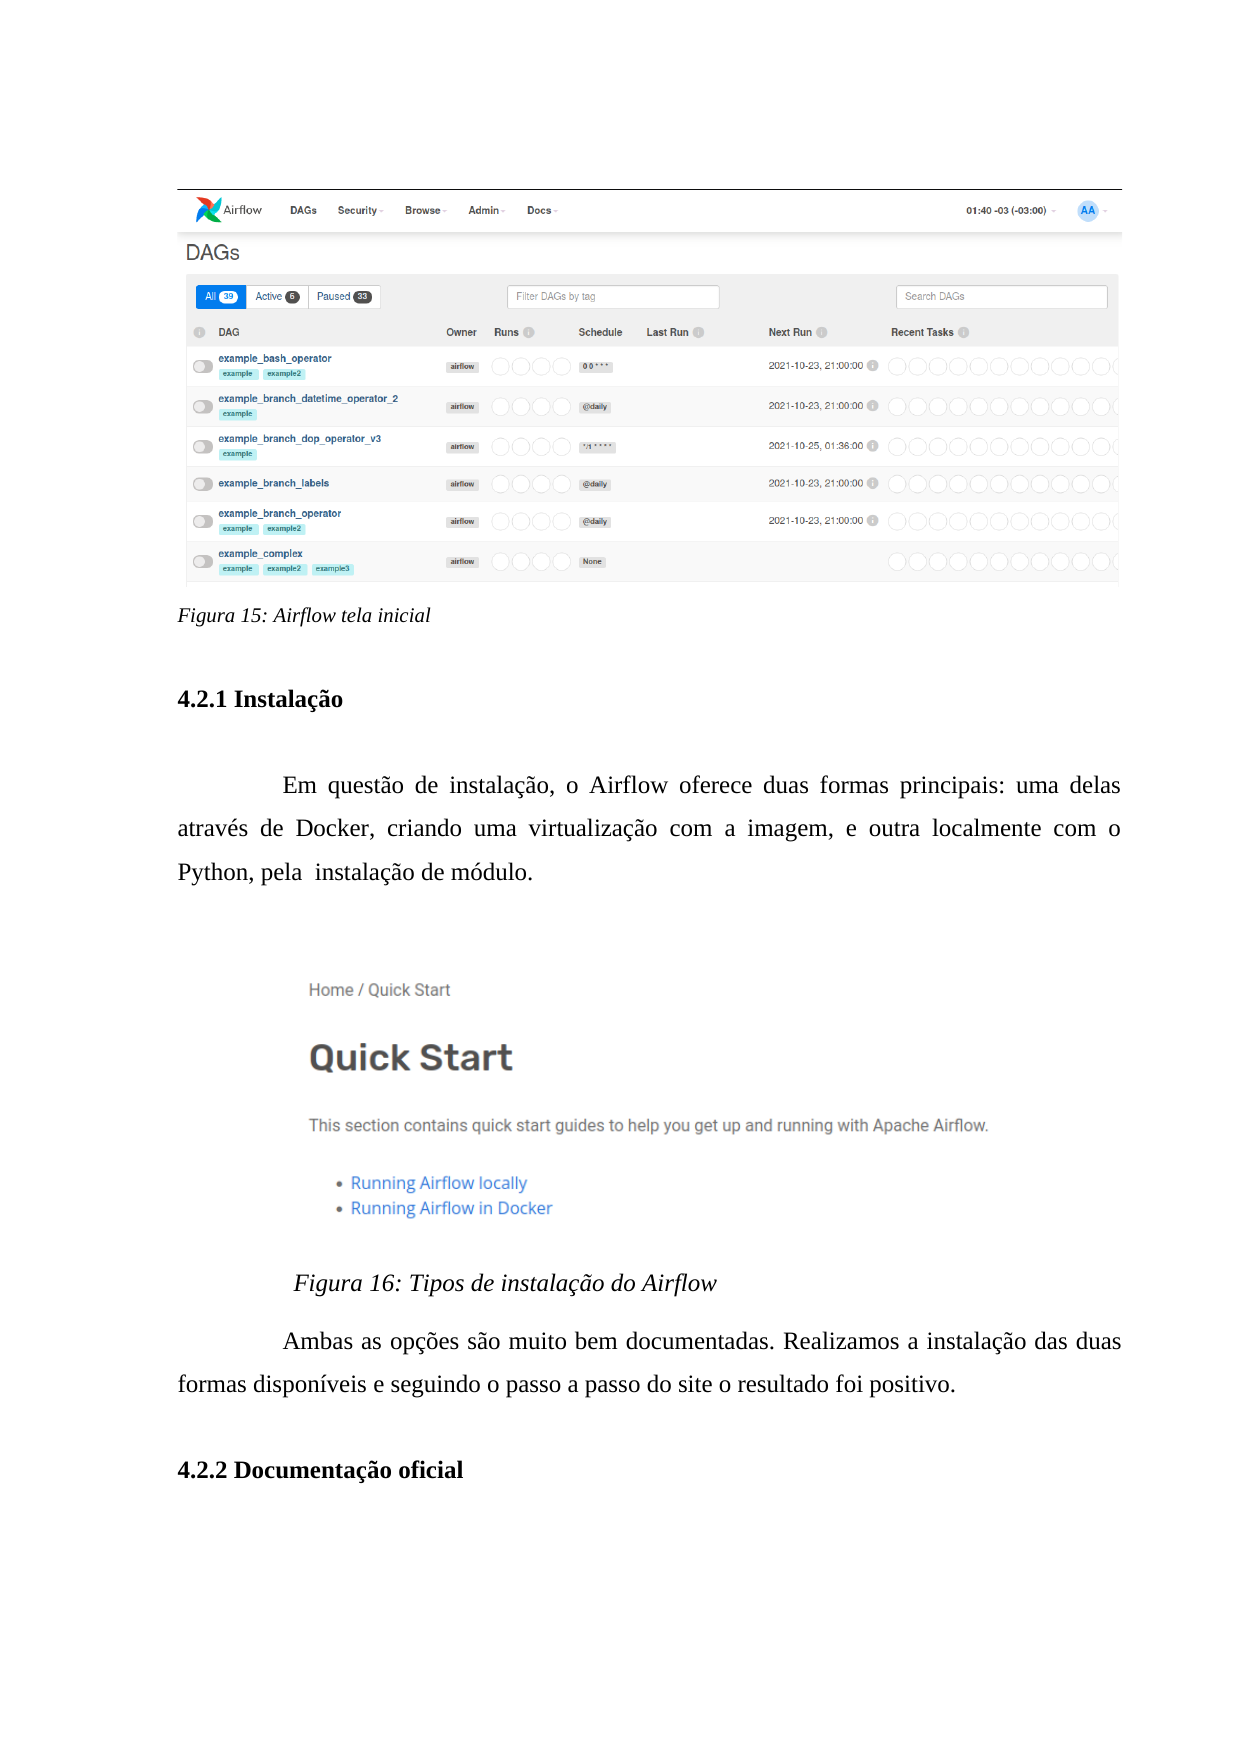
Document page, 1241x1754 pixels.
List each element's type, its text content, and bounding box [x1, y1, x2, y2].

picture [293, 955, 1006, 1252]
subtitle 4.2.2 Documentação oficial [177, 1455, 1122, 1484]
text Figura 16: Tipos de instalação do Airflow [293, 1252, 1006, 1297]
text Figura 15: Airflow tela inicial [177, 587, 1122, 627]
subtitle 4.2.1 Instalação [177, 684, 1122, 713]
text Em questão de instalação, o Airflow oferece duas formas principais: uma delas através de Docker, criando uma virtualização com a imagem, e outra localmente com o Python, pela instalação de módulo. [177, 770, 1122, 885]
picture [177, 189, 1123, 587]
text Ambas as opções são muito bem documentadas. Realizamos a instalação das duas formas disponíveis e seguindo o passo a passo do site o resultado foi positivo. [177, 943, 1122, 1398]
